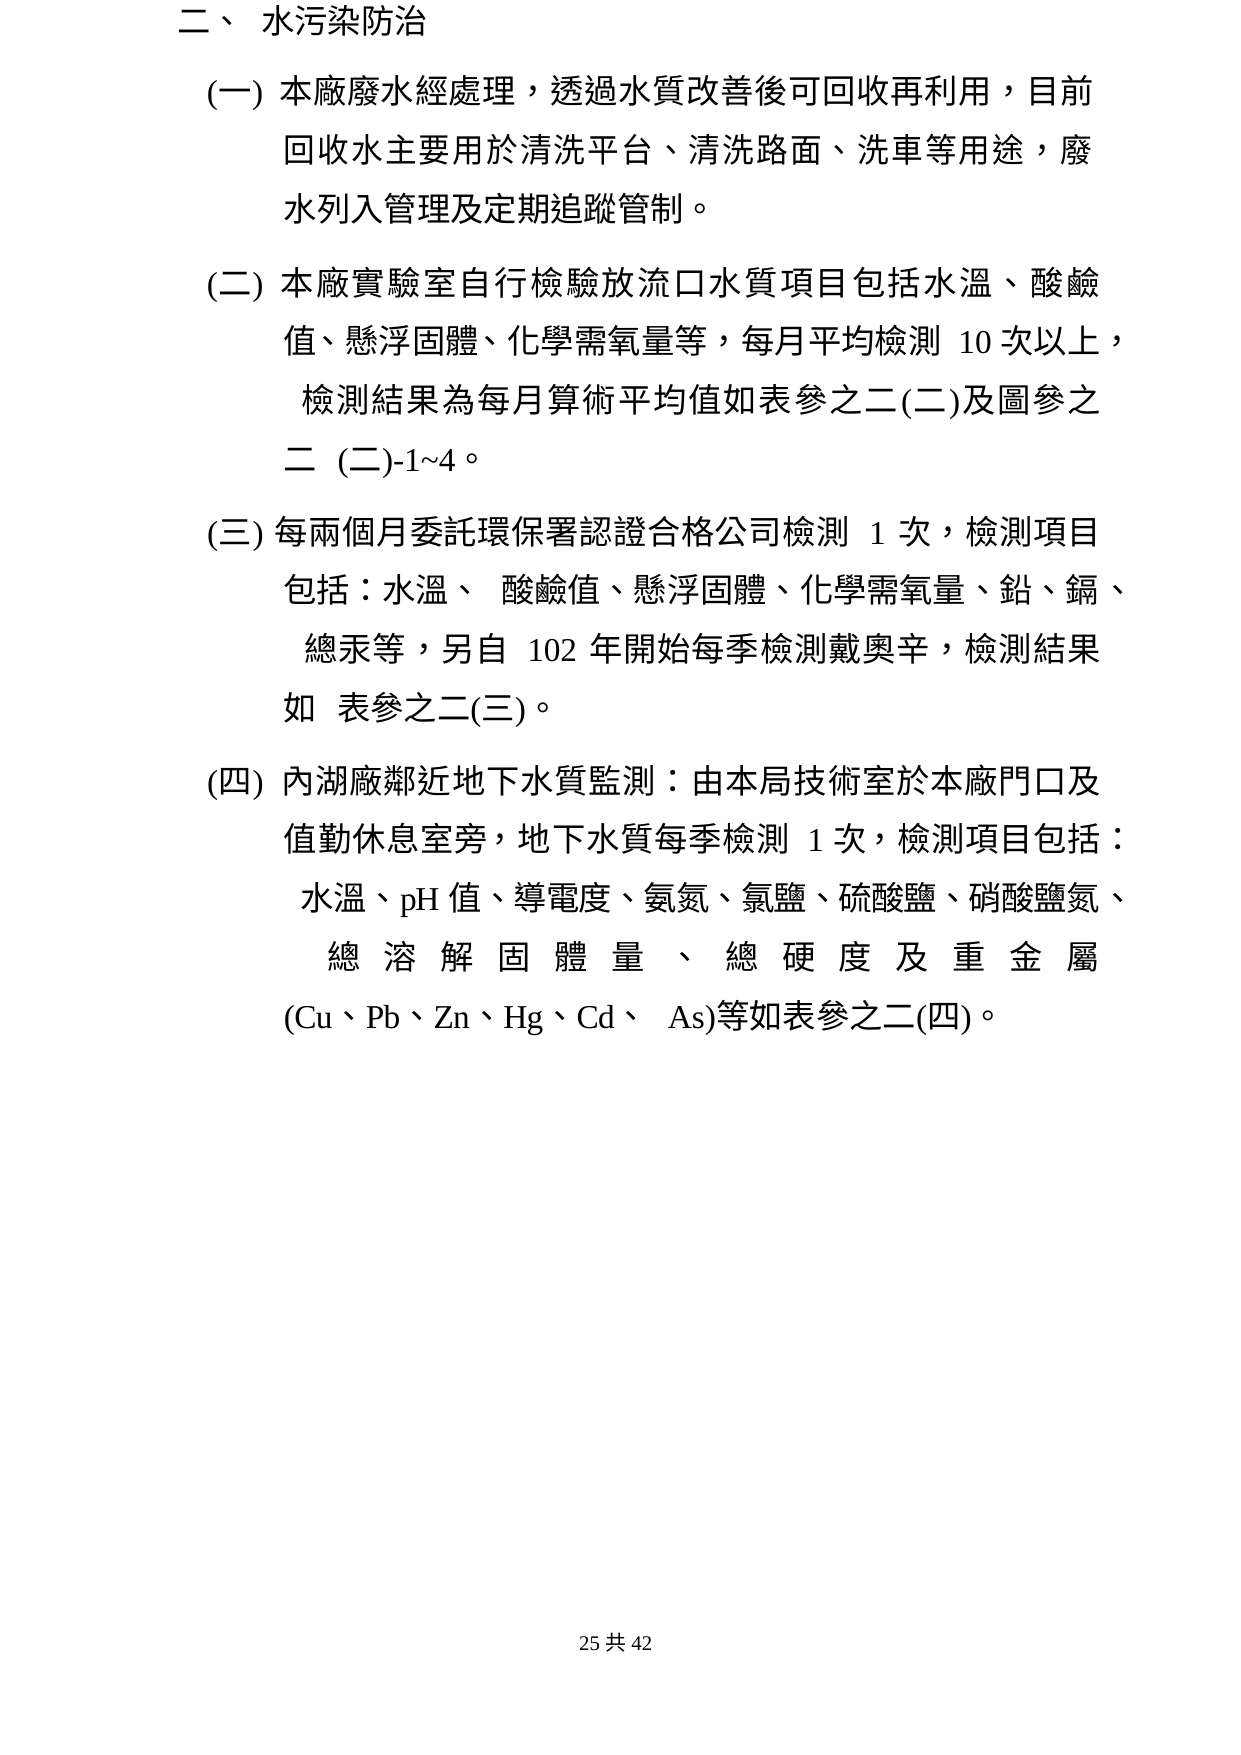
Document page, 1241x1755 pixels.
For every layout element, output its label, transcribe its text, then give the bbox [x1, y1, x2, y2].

text (二) 本廠實驗室自行檢驗放流口水質項目包括水溫、酸鹼 值、懸浮固體、化學需氧量等，每月平均檢測 10 次以上， 檢測結果為每月算術平均值如表參之二(二)及圖參之二 (二)-1~4。 [207, 256, 1101, 481]
text (三) 每兩個月委託環保署認證合格公司檢測 1 次，檢測項目 包括：水溫、 酸鹼值、懸浮固體、化學需氧量、鉛、鎘、 總汞等，另自 102 年開始每季檢測戴奧辛，檢測結果如 表參之二(三)。 [207, 505, 1101, 730]
text (一) 本廠廢水經處理，透過水質改善後可回收再利用，目前 回收水主要用於清洗平台、清洗路面、洗車等用途，廢 水列入管理及定期追蹤管制。 [207, 65, 1093, 231]
text (四) 內湖廠鄰近地下水質監測：由本局技術室於本廠門口及 值勤休息室旁，地下水質每季檢測 1 次，檢測項目包括： 水溫、pH 值、導電度、氨氮、氯鹽、硫酸鹽、硝酸鹽氮、 總溶解固體量、總硬度及重金屬(Cu、Pb、Zn、Hg、Cd、 As)等如表參之二(四)。 [207, 754, 1101, 1038]
text 二、 水污染防治 [177, 0, 1113, 42]
